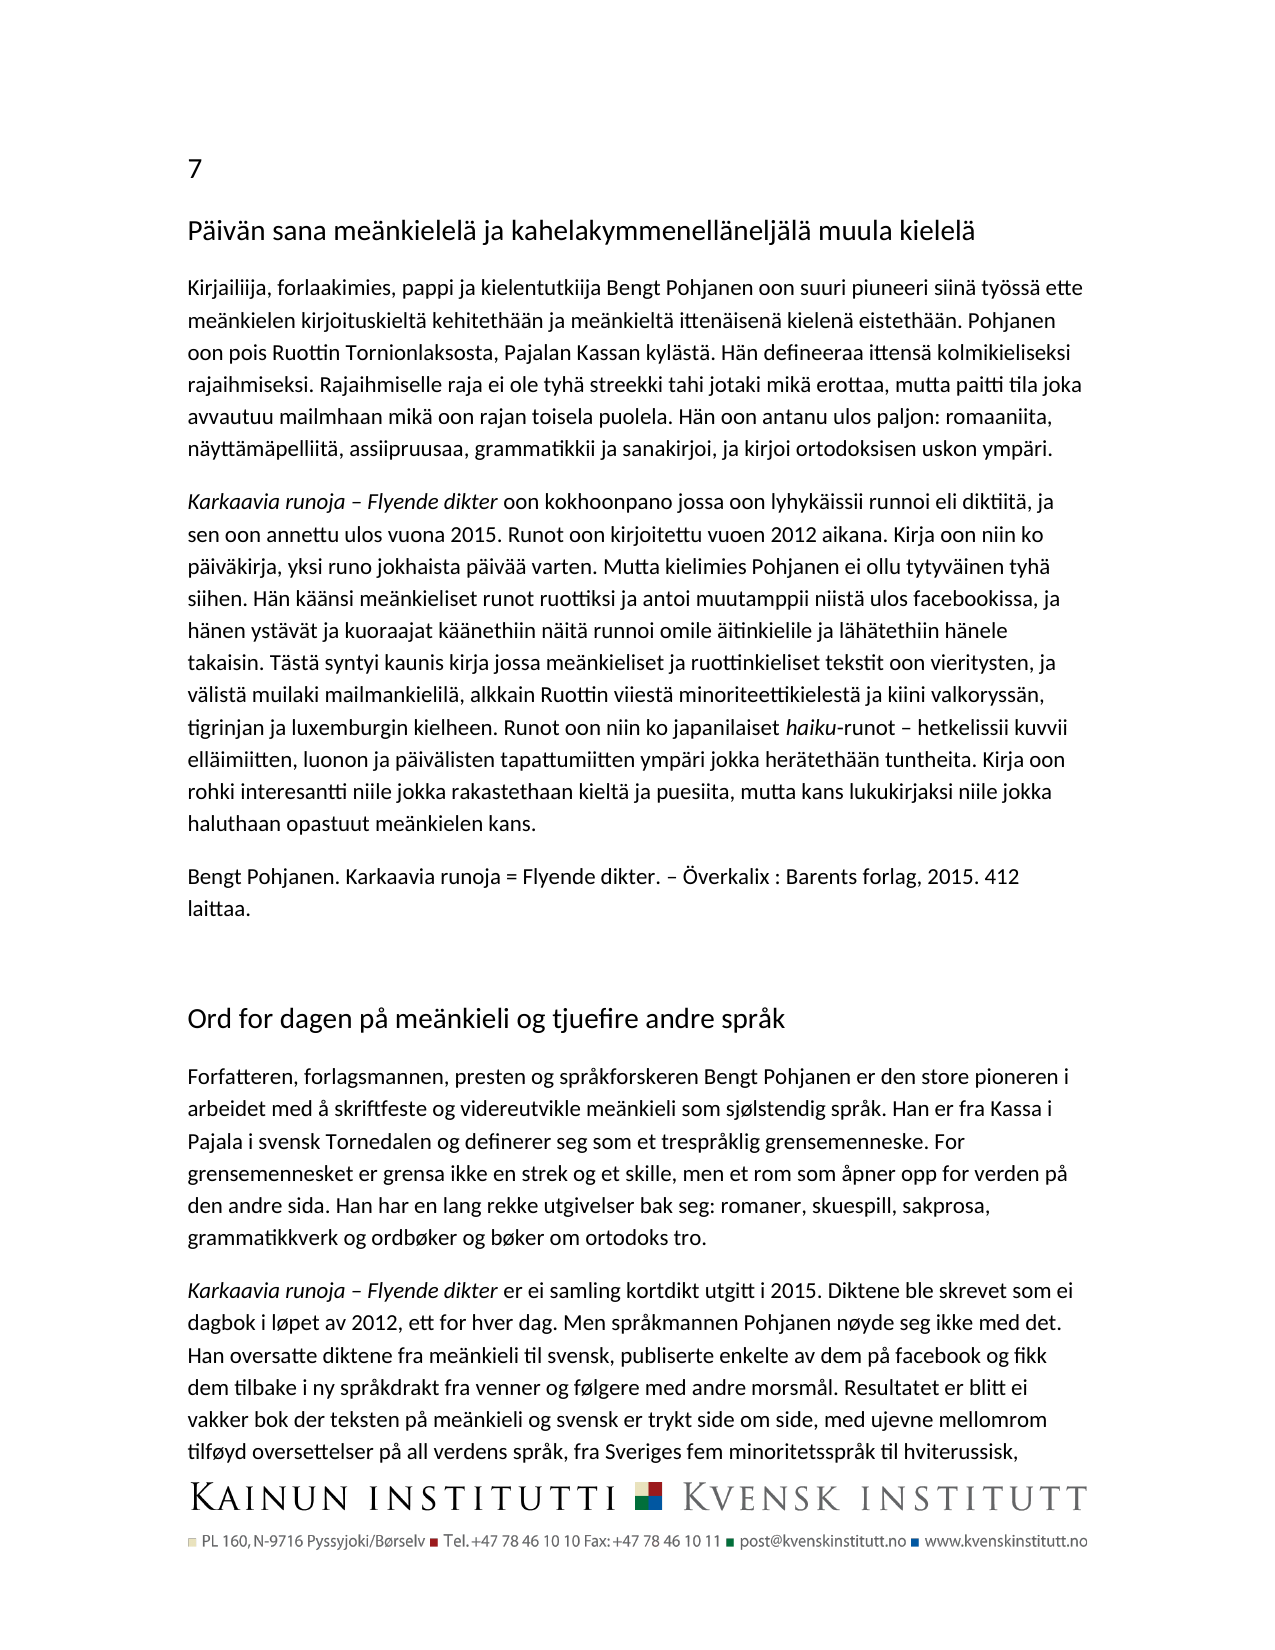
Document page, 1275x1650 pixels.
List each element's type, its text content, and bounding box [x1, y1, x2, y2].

text Karkaavia runoja – Flyende dikter oon kokhoonpano jossa oon lyhykäissii runnoi eli diktiitä, ja sen oon annettu ulos vuona 2015. Runot oon kirjoitettu vuoen 2012 aikana. Kirja oon niin ko päiväkirja, yksi runo jokhaista päivää varten. Mutta kielimies Pohjanen ei ollu tytyväinen tyhä siihen. Hän käänsi meänkieliset runot ruottiksi ja antoi muutamppii niistä ulos facebookissa, ja hänen ystävät ja kuoraajat käänethiin näitä runnoi omile äitinkielile ja lähätethiin hänele takaisin. Tästä syntyi kaunis kirja jossa meänkieliset ja ruottinkieliset tekstit oon vieritysten, ja välistä muilaki mailmankielilä, alkkain Ruottin viiestä minoriteettikielestä ja kiini valkoryssän, tigrinjan ja luxemburgin kielheen. Runot oon niin ko japanilaiset haiku-runot – hetkelissii kuvvii elläimiitten, luonon ja päivälisten tapattumiitten ympäri jokka herätethään tuntheita. Kirja oon rohki interesantti niile jokka rakastethaan kieltä ja puesiita, mutta kans lukukirjaksi niile jokka haluthaan opastuut meänkielen kans. [187, 487, 1088, 837]
picture [187, 1482, 1088, 1552]
text 7 [187, 150, 1088, 186]
text Kirjailiija, forlaakimies, pappi ja kielentutkiija Bengt Pohjanen oon suuri piuneeri siinä työssä ette meänkielen kirjoituskieltä kehitethään ja meänkieltä ittenäisenä kielenä eistethään. Pohjanen oon pois Ruottin Tornionlaksosta, Pajalan Kassan kylästä. Hän defineeraa ittensä kolmikieliseksi rajaihmiseksi. Rajaihmiselle raja ei ole tyhä streekki tahi jotaki mikä erottaa, mutta paitti tila joka avvautuu mailmhaan mikä oon rajan toisela puolela. Hän oon antanu ulos paljon: romaaniita, näyttämäpelliitä, assiipruusaa, grammatikkii ja sanakirjoi, ja kirjoi ortodoksisen uskon ympäri. [187, 273, 1088, 462]
text Karkaavia runoja – Flyende dikter er ei samling kortdikt utgitt i 2015. Diktene ble skrevet som ei dagbok i løpet av 2012, ett for hver dag. Men språkmannen Pohjanen nøyde seg ikke med det. Han oversatte diktene fra meänkieli til svensk, publiserte enkelte av dem på facebook og fikk dem tilbake i ny språkdrakt fra venner og følgere med andre morsmål. Resultatet er blitt ei vakker bok der teksten på meänkieli og svensk er trykt side om side, med ujevne mellomrom tilføyd oversettelser på all verdens språk, fra Sveriges fem minoritetsspråk til hviterussisk, [187, 1276, 1088, 1465]
text Bengt Pohjanen. Karkaavia runoja = Flyende dikter. – Överkalix : Barents forlag, 2015. 412 laittaa. [187, 862, 1088, 923]
text Forfatteren, forlagsmannen, presten og språkforskeren Bengt Pohjanen er den store pioneren i arbeidet med å skriftfeste og videreutvikle meänkieli som sjølstendig språk. Han er fra Kassa i Pajala i svensk Tornedalen og definerer seg som et trespråklig grensemenneske. For grensemennesket er grensa ikke en strek og et skille, men et rom som åpner opp for verden på den andre sida. Han har en lang rekke utgivelser bak seg: romaner, skuespill, sakprosa, grammatikkverk og ordbøker og bøker om ortodoks tro. [187, 1062, 1088, 1251]
text Päivän sana meänkielelä ja kahelakymmenelläneljälä muula kielelä [187, 212, 1088, 247]
text Ord for dagen på meänkieli og tjuefire andre språk [187, 1001, 1088, 1036]
